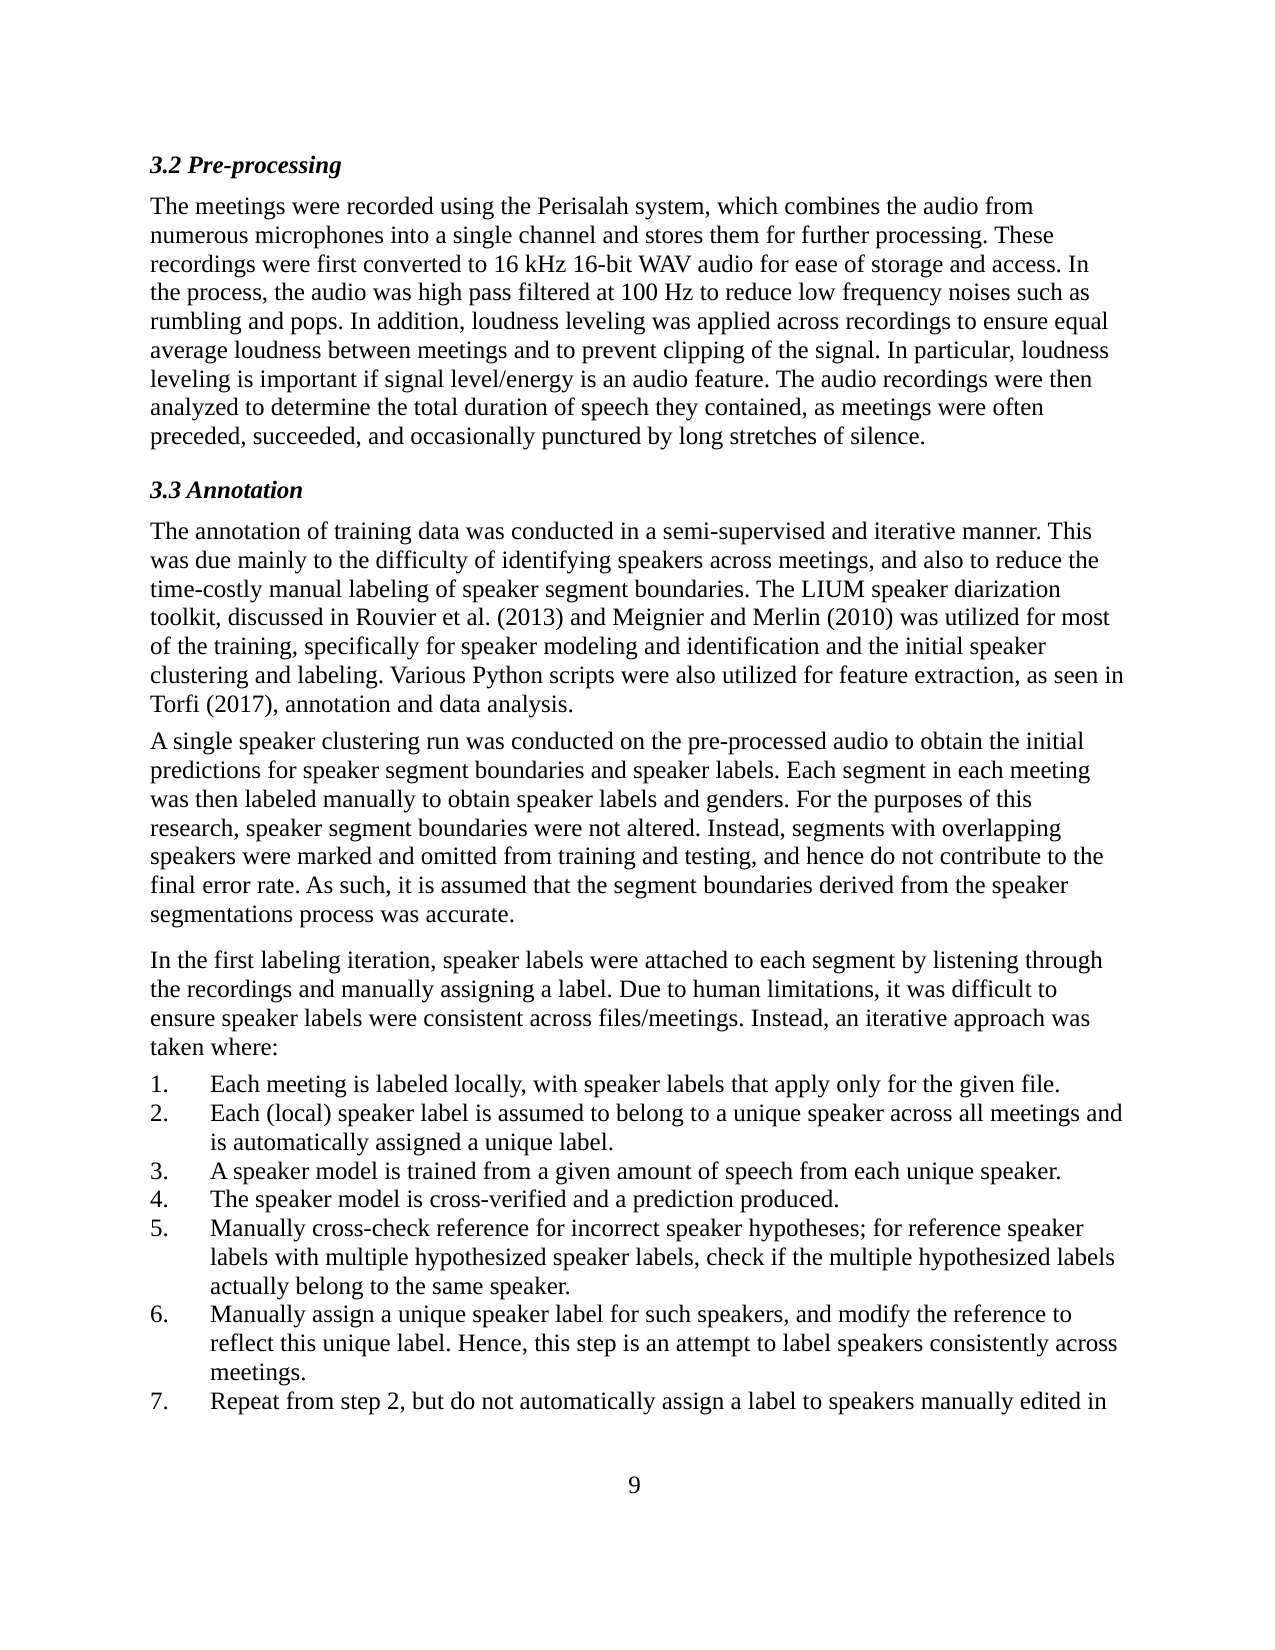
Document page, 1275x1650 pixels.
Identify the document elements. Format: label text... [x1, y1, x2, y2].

list Manually assign a unique speaker label for such speakers, and modify the reference to reflect this unique label. Hence, this step is an attempt to label speakers consistently across meetings. [150, 1299, 1125, 1386]
list Manually cross-check reference for incorrect speaker hypotheses; for reference speaker labels with multiple hypothesized speaker labels, check if the multiple hypothesized labels actually belong to the same speaker. [150, 1213, 1125, 1299]
subtitle 3.3 Annotation [150, 475, 1125, 504]
list Repeat from step 2, but do not automatically assign a label to speakers manually edited in [150, 1386, 1125, 1414]
text The annotation of training data was conducted in a semi-supervised and iterative manner. This was due mainly to the difficulty of identifying speakers across meetings, and also to reduce the time-costly manual labeling of speaker segment boundaries. The LIUM speaker diarization toolkit, discussed in Rouvier et al. (2013) and Meignier and Merlin (2010) was utilized for most of the training, specifically for speaker modeling and identification and the initial speaker clustering and labeling. Various Python scripts were also utilized for feature extraction, as seen in Torfi (2017), annotation and data analysis. [150, 516, 1125, 717]
text A single speaker clustering run was conducted on the pre-processed audio to obtain the initial predictions for speaker segment boundaries and speaker labels. Each segment in each meeting was then labeled manually to obtain speaker labels and genders. For the purposes of this research, speaker segment boundaries were not altered. Instead, segments with overlapping speakers were marked and omitted from training and testing, and hence do not contribute to the final error rate. As such, it is assumed that the segment boundaries derived from the speaker segmentations process was accurate. [150, 726, 1125, 928]
list The speaker model is cross-verified and a prediction produced. [150, 1184, 1125, 1213]
list Each meeting is labeled locally, with speaker labels that apply only for the given file. [150, 1069, 1125, 1098]
list A speaker model is trained from a given amount of speech from each unique speaker. [150, 1156, 1125, 1184]
subtitle 3.2 Pre-processing [150, 150, 1125, 179]
list Each (local) speaker label is assumed to belong to a unique speaker across all meetings and is automatically assigned a unique label. [150, 1098, 1125, 1156]
text The meetings were recorded using the Perisalah system, which combines the audio from numerous microphones into a single channel and stores them for further processing. These recordings were first converted to 16 kHz 16-bit WAV audio for ease of storage and access. In the process, the audio was high pass filtered at 100 Hz to reduce low frequency noises such as rumbling and pops. In addition, loudness leveling was applied across recordings to ensure equal average loudness between meetings and to prevent clipping of the signal. In particular, loudness leveling is important if signal level/energy is an audio feature. The audio recordings were then analyzed to determine the total duration of speech they contained, as meetings were often preceded, succeeded, and occasionally punctured by long stretches of silence. [150, 191, 1125, 450]
text In the first labeling iteration, speaker labels were attached to each segment by listening through the recordings and manually assigning a label. Due to human limitations, it was difficult to ensure speaker labels were consistent across files/meetings. Instead, an iterative approach was taken where: [150, 946, 1125, 1061]
